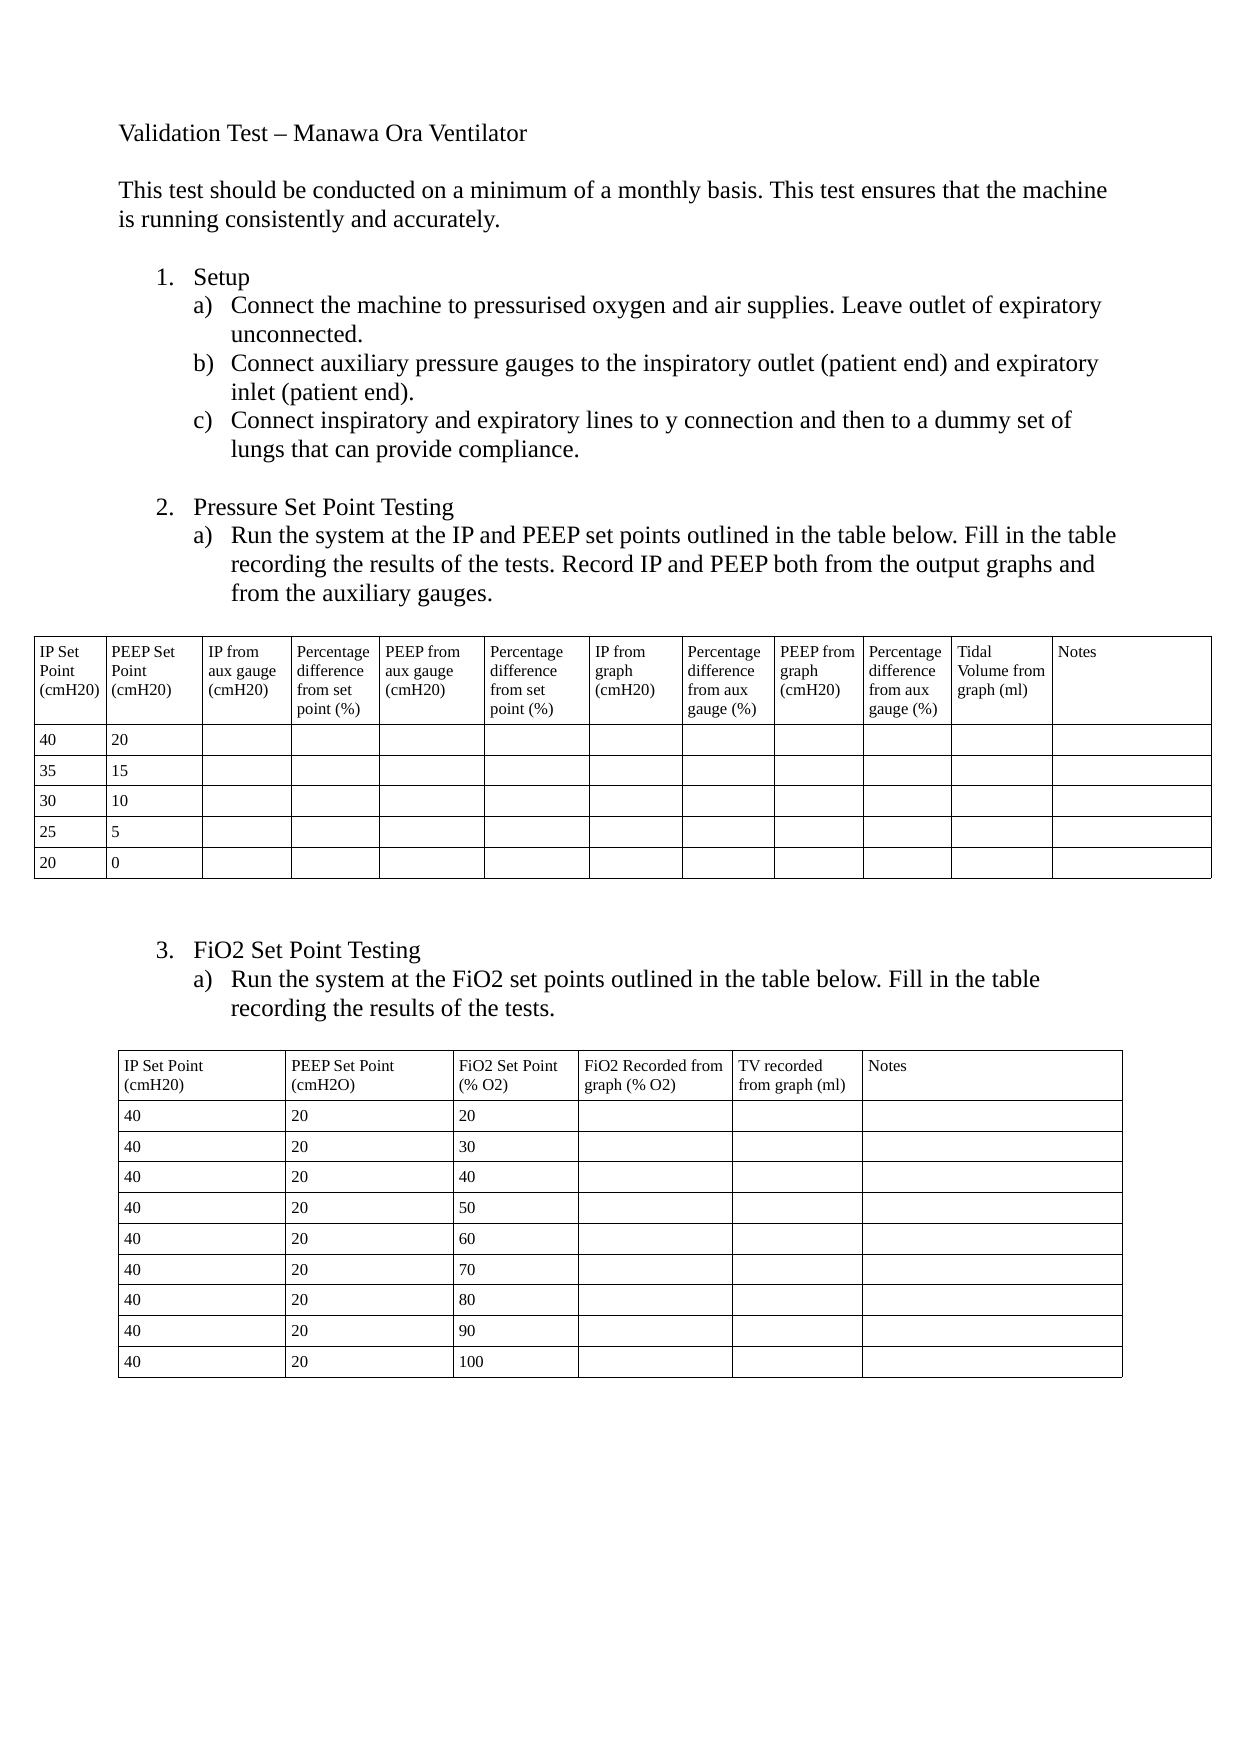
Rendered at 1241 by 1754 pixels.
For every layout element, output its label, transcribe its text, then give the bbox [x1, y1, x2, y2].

table_cell [380, 725, 484, 754]
table_cell [863, 1224, 1122, 1254]
list Run the system at the IP and PEEP set points outlined in the table below. Fill in the table recording the results of the tests. Record IP and PEEP both from the output graphs and from the auxiliary gauges. [193, 521, 1122, 607]
table_cell 20 [286, 1132, 453, 1161]
table_cell [1053, 725, 1211, 754]
table_cell [952, 756, 1052, 785]
table_cell 40 [119, 1285, 285, 1315]
table_cell [733, 1316, 862, 1346]
table_cell [952, 848, 1052, 877]
table_cell [203, 817, 291, 847]
table_cell [863, 1193, 1122, 1223]
table_cell [485, 848, 589, 877]
table_cell 30 [35, 786, 106, 816]
table_cell [863, 1132, 1122, 1161]
table_cell [579, 1316, 732, 1346]
table_cell 20 [286, 1285, 453, 1315]
list Connect inspiratory and expiratory lines to y connection and then to a dummy set of lungs that can provide compliance. [193, 406, 1122, 463]
table_cell [579, 1101, 732, 1131]
table_cell [1053, 756, 1211, 785]
list Setup [156, 262, 1122, 291]
table_cell 20 [454, 1101, 578, 1131]
table_cell 40 [119, 1132, 285, 1161]
table_cell [1053, 817, 1211, 847]
table_cell [292, 725, 379, 754]
table_cell 20 [286, 1101, 453, 1131]
table_cell [292, 756, 379, 785]
list FiO2 Set Point Testing [156, 935, 1122, 964]
table_cell [733, 1101, 862, 1131]
table_cell [579, 1285, 732, 1315]
table_cell 50 [454, 1193, 578, 1223]
table_cell 40 [119, 1224, 285, 1254]
table_cell [733, 1255, 862, 1284]
table_cell 40 [119, 1347, 285, 1377]
table_cell [952, 817, 1052, 847]
table_cell 0 [107, 848, 202, 877]
table_cell 40 [35, 725, 106, 754]
table_cell [485, 725, 589, 754]
table_cell [733, 1193, 862, 1223]
table_header PEEP Set Point (cmH2O) [286, 1051, 453, 1100]
text Validation Test – Manawa Ora Ventilator [118, 118, 1122, 147]
table_cell [864, 756, 951, 785]
table_cell [579, 1255, 732, 1284]
table_cell [590, 848, 682, 877]
table_header Percentage difference from set point (%) [485, 637, 589, 724]
table_cell [775, 725, 863, 754]
table_cell [292, 848, 379, 877]
table_cell [590, 725, 682, 754]
table_cell [683, 725, 774, 754]
table_cell [863, 1316, 1122, 1346]
table_cell 40 [119, 1101, 285, 1131]
table_cell [380, 817, 484, 847]
table_cell 80 [454, 1285, 578, 1315]
table_cell [775, 756, 863, 785]
table_cell 20 [286, 1255, 453, 1284]
table_header FiO2 Recorded from graph (% O2) [579, 1051, 732, 1100]
table_cell [579, 1193, 732, 1223]
table_cell 40 [119, 1316, 285, 1346]
table_cell [292, 817, 379, 847]
table_header Percentage difference from aux gauge (%) [683, 637, 774, 724]
table_cell [863, 1162, 1122, 1192]
table_cell 25 [35, 817, 106, 847]
table_cell [775, 848, 863, 877]
table_cell 20 [35, 848, 106, 877]
table_cell [579, 1132, 732, 1161]
table_cell [590, 756, 682, 785]
table_header Notes [863, 1051, 1122, 1100]
table_cell [579, 1224, 732, 1254]
table_cell [733, 1132, 862, 1161]
table_cell [380, 848, 484, 877]
table_cell 40 [119, 1193, 285, 1223]
table_cell [775, 817, 863, 847]
table_cell 15 [107, 756, 202, 785]
table_cell 20 [286, 1224, 453, 1254]
list Run the system at the FiO2 set points outlined in the table below. Fill in the table recording the results of the tests. [193, 964, 1122, 1021]
table_header Percentage difference from set point (%) [292, 637, 379, 724]
table_cell 90 [454, 1316, 578, 1346]
table_cell [952, 725, 1052, 754]
table_cell [485, 756, 589, 785]
table_cell 30 [454, 1132, 578, 1161]
table_cell [864, 817, 951, 847]
table_cell [292, 786, 379, 816]
table_header PEEP from aux gauge (cmH20) [380, 637, 484, 724]
table_cell [863, 1347, 1122, 1377]
table_cell 20 [286, 1316, 453, 1346]
table_cell [733, 1224, 862, 1254]
table_cell 35 [35, 756, 106, 785]
table_cell [864, 848, 951, 877]
table_cell 20 [107, 725, 202, 754]
table_cell [952, 786, 1052, 816]
table_cell [775, 786, 863, 816]
table_header IP Set Point (cmH20) [119, 1051, 285, 1100]
table_cell [733, 1162, 862, 1192]
table_cell 40 [454, 1162, 578, 1192]
list Connect auxiliary pressure gauges to the inspiratory outlet (patient end) and expiratory inlet (patient end). [193, 348, 1122, 406]
table_cell [579, 1162, 732, 1192]
table_cell 60 [454, 1224, 578, 1254]
table_header TV recorded from graph (ml) [733, 1051, 862, 1100]
table_cell [485, 786, 589, 816]
table_cell [683, 756, 774, 785]
table_cell [683, 817, 774, 847]
table_cell [864, 725, 951, 754]
table_cell [203, 786, 291, 816]
table_header IP from graph (cmH20) [590, 637, 682, 724]
table_header Tidal Volume from graph (ml) [952, 637, 1052, 724]
table_cell 10 [107, 786, 202, 816]
table_header Notes [1053, 637, 1211, 724]
table_cell [863, 1255, 1122, 1284]
table_header FiO2 Set Point (% O2) [454, 1051, 578, 1100]
table_cell [733, 1285, 862, 1315]
table_cell [203, 756, 291, 785]
table_header Percentage difference from aux gauge (%) [864, 637, 951, 724]
table_cell [863, 1285, 1122, 1315]
table_cell [590, 786, 682, 816]
table_header IP Set Point (cmH20) [35, 637, 106, 724]
table_cell 40 [119, 1255, 285, 1284]
table_cell 20 [286, 1347, 453, 1377]
list Connect the machine to pressurised oxygen and air supplies. Leave outlet of expiratory unconnected. [193, 291, 1122, 348]
table_cell 20 [286, 1193, 453, 1223]
table_cell 100 [454, 1347, 578, 1377]
table_cell [863, 1101, 1122, 1131]
table_cell 20 [286, 1162, 453, 1192]
table_header IP from aux gauge (cmH20) [203, 637, 291, 724]
table_cell [1053, 786, 1211, 816]
table_cell [579, 1347, 732, 1377]
table_cell [380, 786, 484, 816]
table_cell [485, 817, 589, 847]
text This test should be conducted on a minimum of a monthly basis. This test ensures that the machine is running consistently and accurately. [118, 176, 1122, 233]
table_cell [203, 725, 291, 754]
table_cell [683, 786, 774, 816]
table_cell [683, 848, 774, 877]
table_cell [1053, 848, 1211, 877]
table_cell [590, 817, 682, 847]
table_cell [864, 786, 951, 816]
table_cell [380, 756, 484, 785]
table_cell 40 [119, 1162, 285, 1192]
list Pressure Set Point Testing [156, 492, 1122, 521]
table_cell [733, 1347, 862, 1377]
table_cell 70 [454, 1255, 578, 1284]
table_header PEEP Set Point (cmH20) [107, 637, 202, 724]
table_cell 5 [107, 817, 202, 847]
table_cell [203, 848, 291, 877]
table_header PEEP from graph (cmH20) [775, 637, 863, 724]
